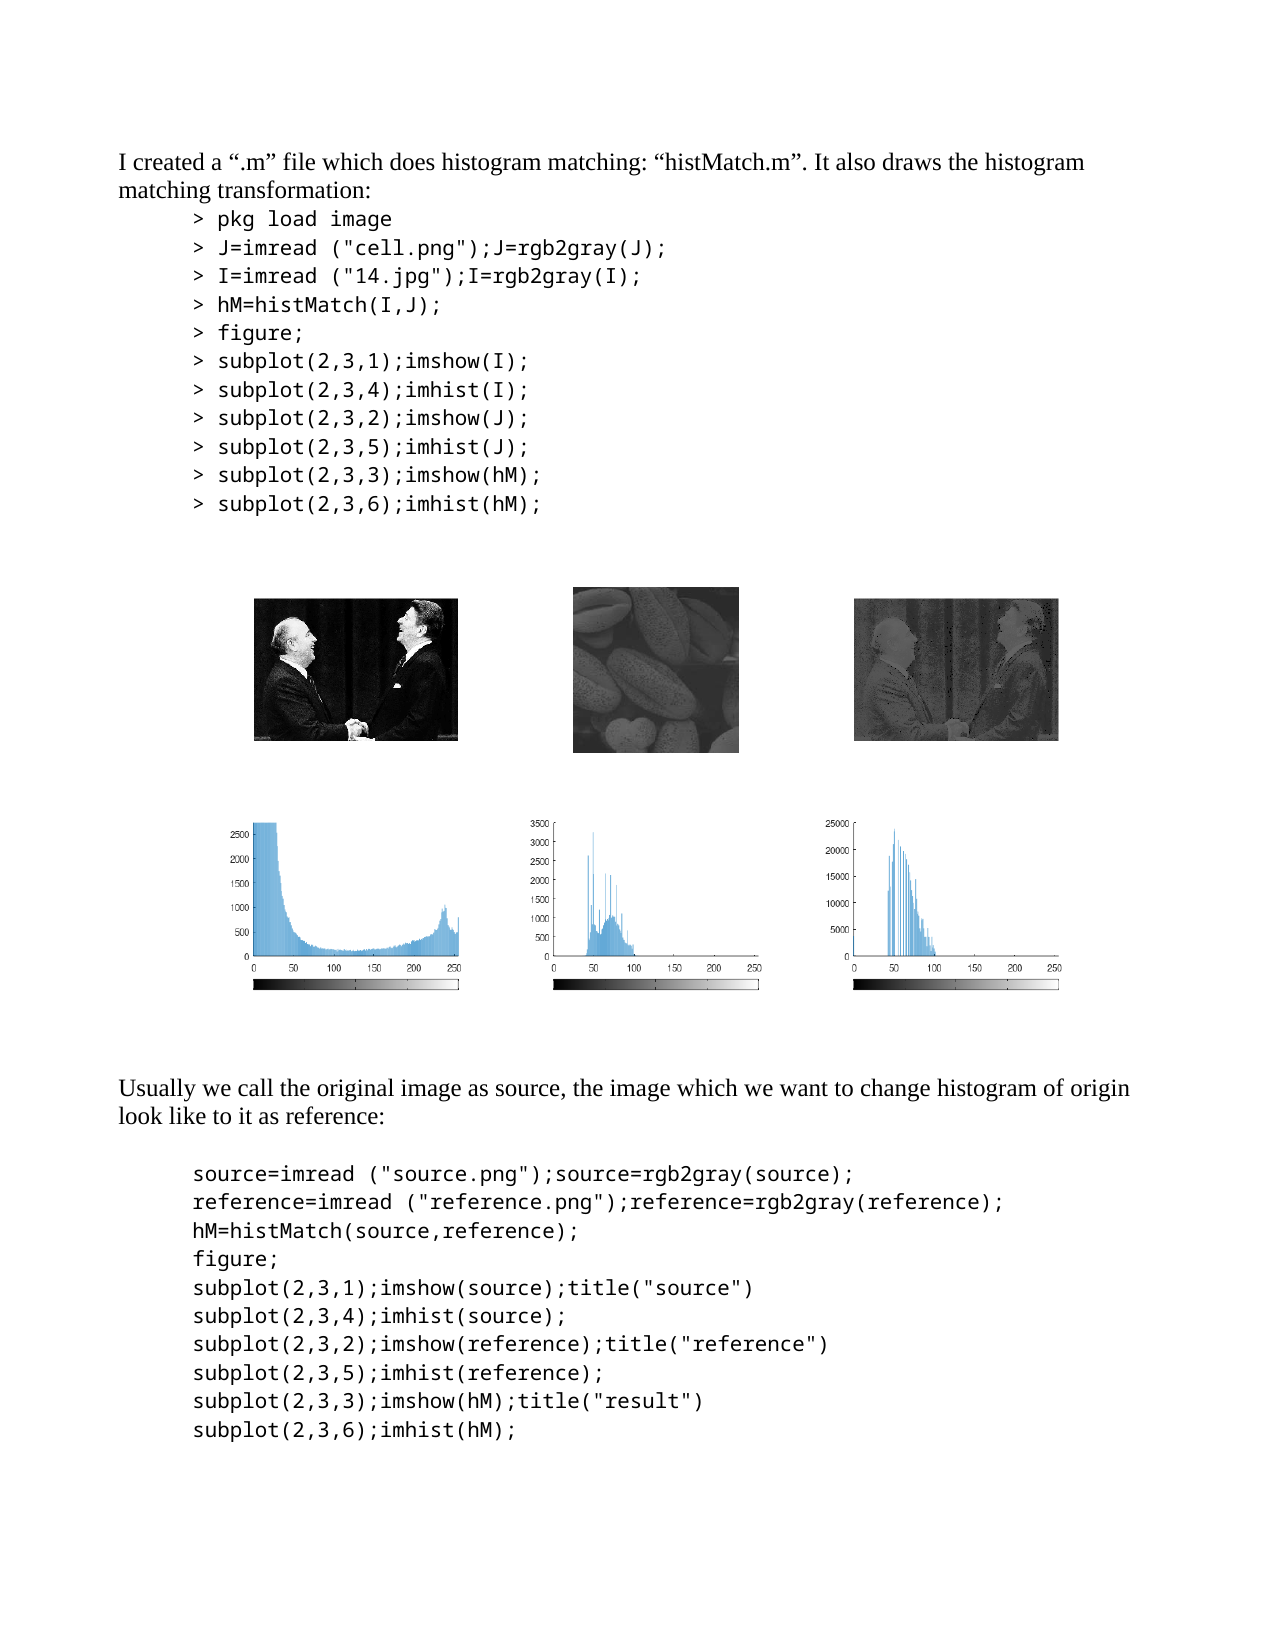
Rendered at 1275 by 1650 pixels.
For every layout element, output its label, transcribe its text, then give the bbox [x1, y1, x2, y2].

text subplot(2,3,6);imhist(hM); [192, 1415, 1157, 1443]
text > figure; [192, 318, 1157, 347]
text figure; [192, 1244, 1157, 1273]
text subplot(2,3,2);imshow(reference);title("reference") [192, 1329, 1157, 1358]
text subplot(2,3,5);imhist(reference); [192, 1358, 1157, 1386]
text hM=histMatch(source,reference); [192, 1216, 1157, 1244]
text Usually we call the original image as source, the image which we want to change histogram of origin look like to it as reference: [118, 1073, 1157, 1130]
text subplot(2,3,3);imshow(hM);title("result") [192, 1386, 1157, 1415]
text > subplot(2,3,2);imshow(J); [192, 403, 1157, 432]
text > pkg load image [192, 204, 1157, 233]
text > hM=histMatch(I,J); [192, 290, 1157, 318]
text > subplot(2,3,1);imshow(I); [192, 347, 1157, 375]
text source=imread ("source.png");source=rgb2gray(source); [192, 1159, 1157, 1187]
text > I=imread ("14.jpg");I=rgb2gray(I); [192, 261, 1157, 290]
text > subplot(2,3,4);imhist(I); [192, 375, 1157, 403]
text subplot(2,3,4);imhist(source); [192, 1301, 1157, 1329]
text reference=imread ("reference.png");reference=rgb2gray(reference); [192, 1187, 1157, 1216]
text > subplot(2,3,5);imhist(J); [192, 432, 1157, 460]
text subplot(2,3,1);imshow(source);title("source") [192, 1273, 1157, 1301]
text > subplot(2,3,6);imhist(hM); [192, 489, 1157, 517]
text > J=imread ("cell.png");J=rgb2gray(J); [192, 233, 1157, 261]
text I created a “.m” file which does histogram matching: “histMatch.m”. It also draws the histogram matching transformation: [118, 147, 1157, 204]
text > subplot(2,3,3);imshow(hM); [192, 460, 1157, 489]
picture [118, 546, 1157, 1044]
